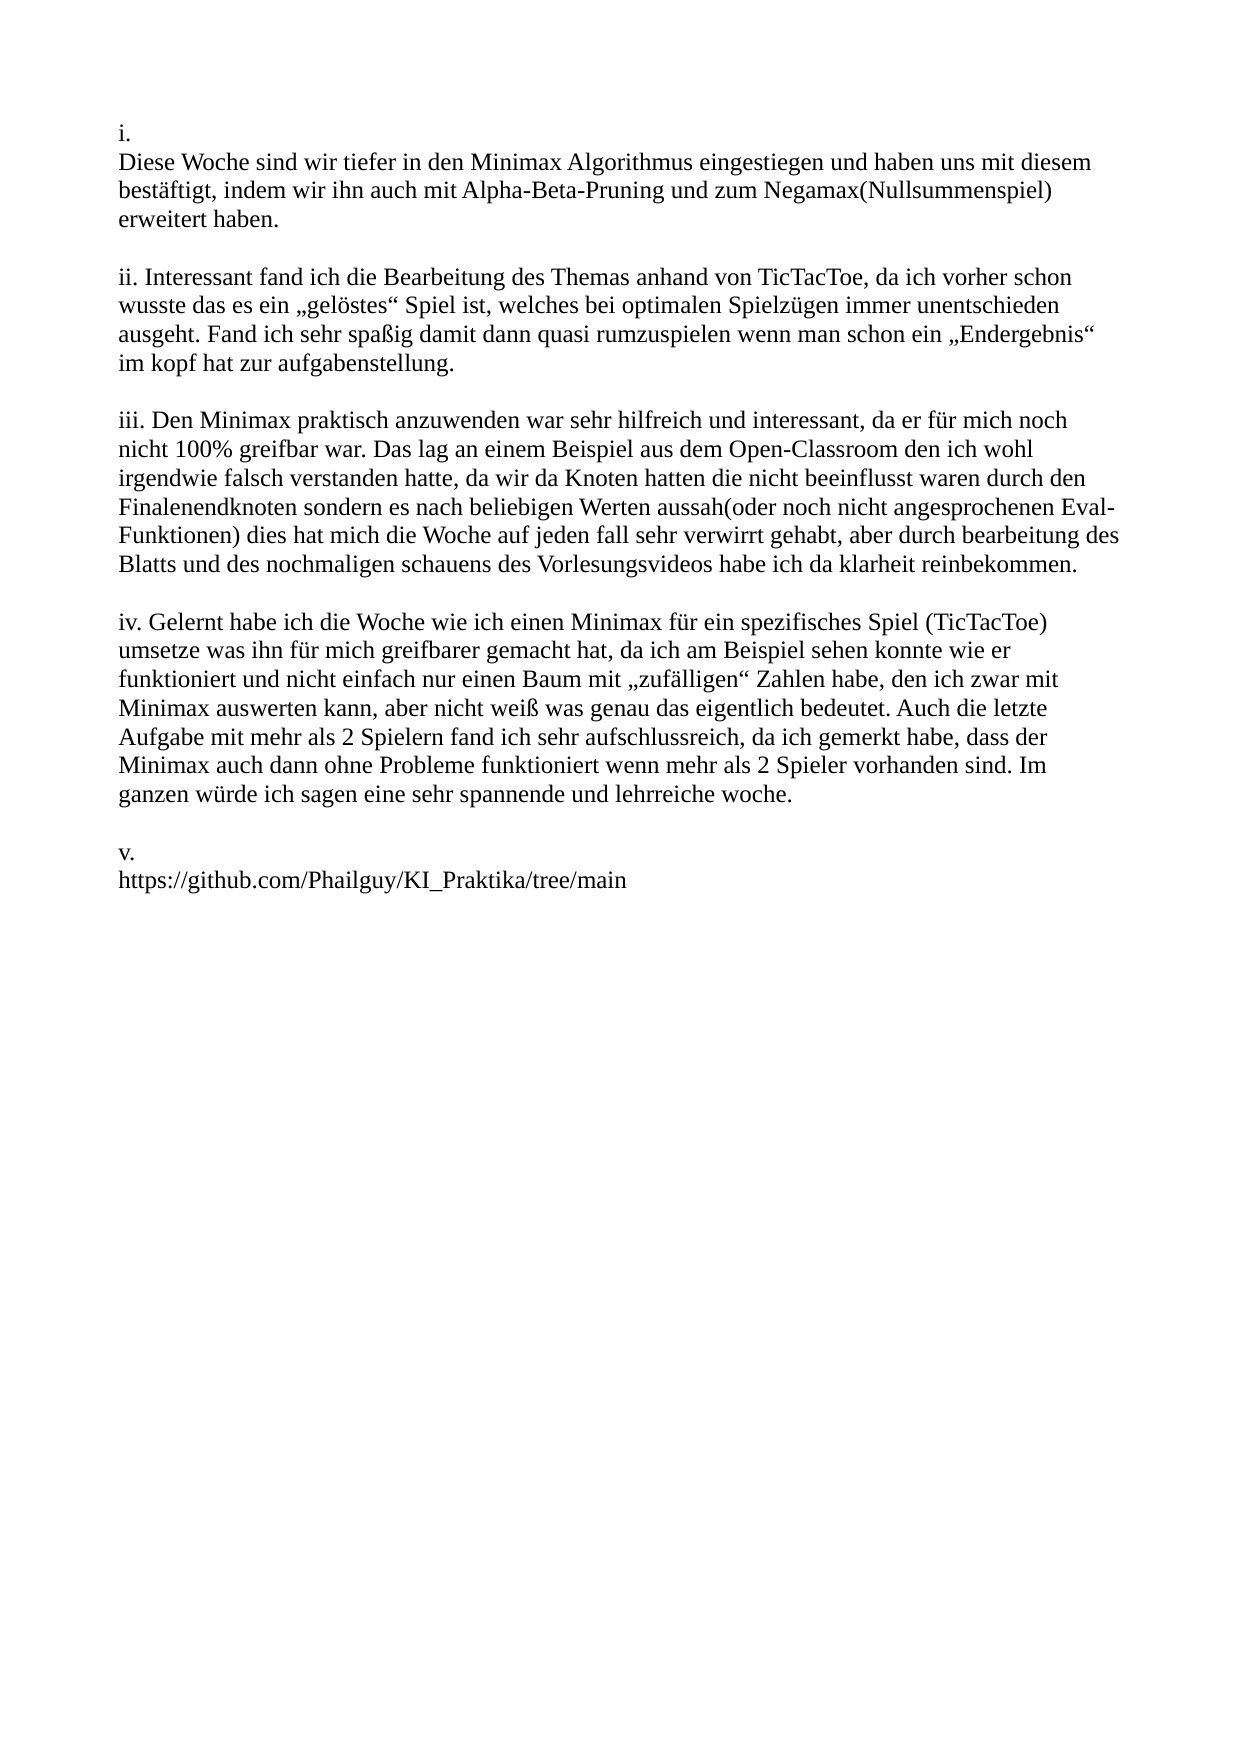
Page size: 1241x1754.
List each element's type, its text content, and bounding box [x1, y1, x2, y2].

text i. [118, 118, 1122, 147]
text https://github.com/Phailguy/KI_Praktika/tree/main [118, 866, 1122, 894]
text iii. Den Minimax praktisch anzuwenden war sehr hilfreich und interessant, da er für mich noch nicht 100% greifbar war. Das lag an einem Beispiel aus dem Open-Classroom den ich wohl irgendwie falsch verstanden hatte, da wir da Knoten hatten die nicht beeinflusst waren durch den Finalenendknoten sondern es nach beliebigen Werten aussah(oder noch nicht angesprochenen Eval-Funktionen) dies hat mich die Woche auf jeden fall sehr verwirrt gehabt, aber durch bearbeitung des Blatts und des nochmaligen schauens des Vorlesungsvideos habe ich da klarheit reinbekommen. [118, 406, 1122, 578]
text ii. Interessant fand ich die Bearbeitung des Themas anhand von TicTacToe, da ich vorher schon wusste das es ein „gelöstes“ Spiel ist, welches bei optimalen Spielzügen immer unentschieden ausgeht. Fand ich sehr spaßig damit dann quasi rumzuspielen wenn man schon ein „Endergebnis“ im kopf hat zur aufgabenstellung. [118, 262, 1122, 377]
text iv. Gelernt habe ich die Woche wie ich einen Minimax für ein spezifisches Spiel (TicTacToe) umsetze was ihn für mich greifbarer gemacht hat, da ich am Beispiel sehen konnte wie er funktioniert und nicht einfach nur einen Baum mit „zufälligen“ Zahlen habe, den ich zwar mit Minimax auswerten kann, aber nicht weiß was genau das eigentlich bedeutet. Auch die letzte Aufgabe mit mehr als 2 Spielern fand ich sehr aufschlussreich, da ich gemerkt habe, dass der Minimax auch dann ohne Probleme funktioniert wenn mehr als 2 Spieler vorhanden sind. Im ganzen würde ich sagen eine sehr spannende und lehrreiche woche. [118, 607, 1122, 808]
text Diese Woche sind wir tiefer in den Minimax Algorithmus eingestiegen und haben uns mit diesem bestäftigt, indem wir ihn auch mit Alpha-Beta-Pruning und zum Negamax(Nullsummenspiel) erweitert haben. [118, 147, 1122, 233]
text v. [118, 837, 1122, 866]
